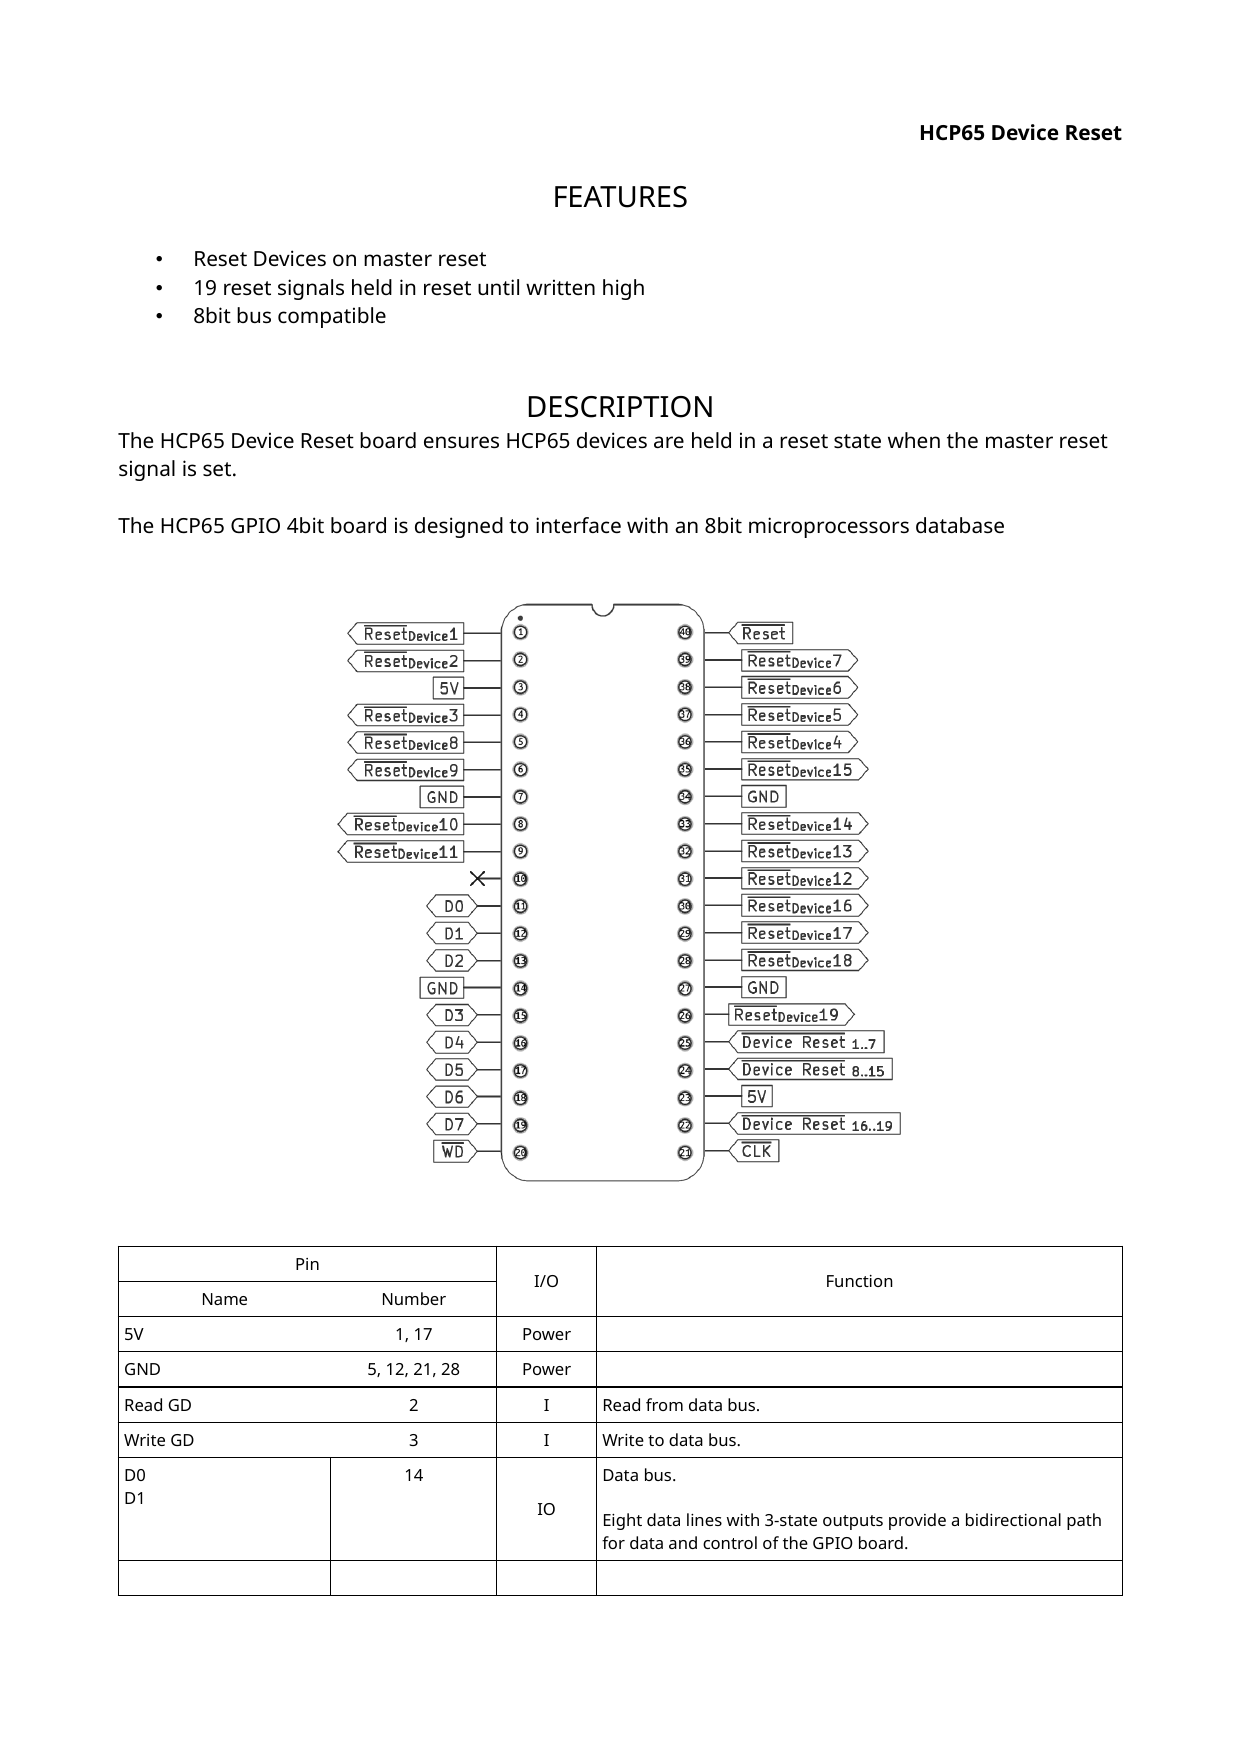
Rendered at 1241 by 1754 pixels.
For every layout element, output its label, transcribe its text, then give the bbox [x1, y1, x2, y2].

table_cell Read GD [119, 1388, 331, 1422]
table_cell Name [119, 1282, 331, 1316]
table_cell Power [497, 1317, 596, 1351]
table_cell IO [497, 1458, 596, 1560]
table_cell Read from data bus. [597, 1388, 1122, 1422]
table_cell I [497, 1388, 596, 1422]
table_cell [331, 1561, 496, 1595]
list Reset Devices on master reset [156, 244, 1122, 273]
list 19 reset signals held in reset until written high [156, 273, 1122, 301]
table_header Pin [119, 1247, 496, 1281]
text FEATURES [118, 176, 1122, 216]
table_cell Data bus. Eight data lines with 3-state outputs provide a bidirectional path for data and control of the GPIO board. [597, 1458, 1122, 1560]
table_cell [497, 1561, 596, 1595]
table_cell [597, 1561, 1122, 1595]
text DESCRIPTION [118, 386, 1122, 426]
text The HCP65 Device Reset board ensures HCP65 devices are held in a reset state when the master reset signal is set. [118, 426, 1122, 483]
table_cell [597, 1352, 1122, 1386]
table_cell I [497, 1423, 596, 1457]
table_cell Write to data bus. [597, 1423, 1122, 1457]
picture [333, 596, 907, 1189]
table_cell [119, 1561, 330, 1595]
table_cell GND [119, 1352, 331, 1386]
table_cell D0 D1 [119, 1458, 330, 1560]
table_cell Number [331, 1282, 496, 1316]
list 8bit bus compatible [156, 301, 1122, 329]
table_cell 3 [331, 1423, 496, 1457]
table_cell [597, 1317, 1122, 1351]
table_header I/O [497, 1247, 596, 1316]
table_cell 2 [331, 1388, 496, 1422]
table_cell 14 [331, 1458, 496, 1560]
table_cell 5, 12, 21, 28 [331, 1352, 496, 1386]
table_cell 5V [119, 1317, 331, 1351]
table_cell Write GD [119, 1423, 331, 1457]
table_cell Power [497, 1352, 596, 1386]
table_cell 1, 17 [331, 1317, 496, 1351]
text The HCP65 GPIO 4bit board is designed to interface with an 8bit microprocessors database [118, 511, 1122, 540]
table_header Function [597, 1247, 1122, 1316]
